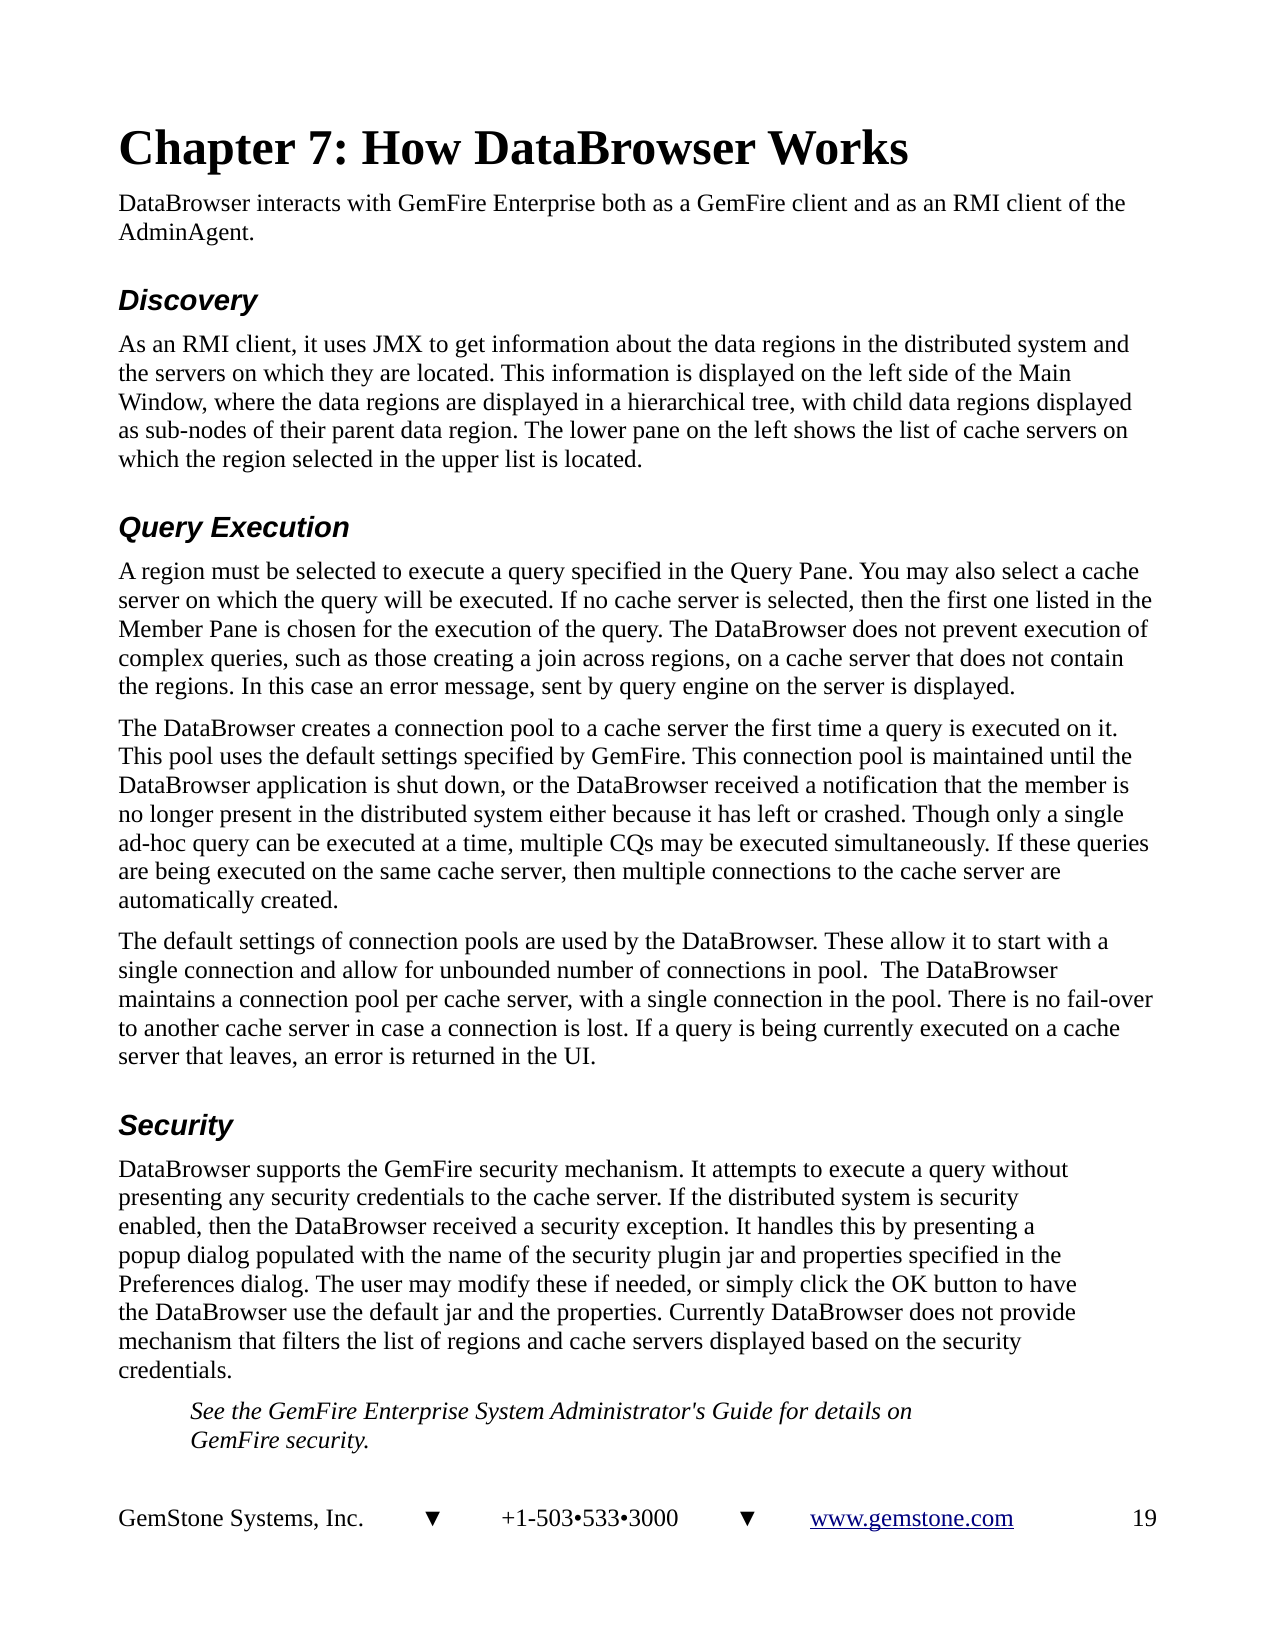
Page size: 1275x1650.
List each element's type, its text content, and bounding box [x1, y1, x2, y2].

text The DataBrowser creates a connection pool to a cache server the first time a query is executed on it. This pool uses the default settings specified by GemFire. This connection pool is maintained until the DataBrowser application is shut down, or the DataBrowser received a notification that the member is no longer present in the distributed system either because it has left or crashed. Though only a single ad-hoc query can be executed at a time, multiple CQs may be executed simultaneously. If these queries are being executed on the same cache server, then multiple connections to the cache server are automatically created. [118, 713, 1157, 914]
subtitle Security [118, 1108, 1157, 1141]
text The default settings of connection pools are used by the DataBrowser. These allow it to start with a single connection and allow for unbounded number of connections in pool. The DataBrowser maintains a connection pool per cache server, with a single connection in the pool. There is no fail-over to another cache server in case a connection is lost. If a query is being currently executed on a cache server that leaves, an error is returned in the UI. [118, 926, 1157, 1070]
subtitle Query Execution [118, 510, 1157, 544]
text As an RMI client, it uses JMX to get information about the data regions in the distributed system and the servers on which they are located. This information is displayed on the left side of the Main Window, where the data regions are displayed in a hierarchical tree, with child data regions displayed as sub-nodes of their parent data region. The lower pane on the left shows the list of cache servers on which the region selected in the upper list is located. [118, 329, 1157, 473]
subtitle Chapter 7: How DataBrowser Works [118, 118, 1157, 176]
text A region must be selected to execute a query specified in the Query Pane. You may also select a cache server on which the query will be executed. If no cache server is selected, then the first one listed in the Member Pane is chosen for the execution of the query. The DataBrowser does not prevent execution of complex queries, such as those creating a join across regions, on a cache server that does not contain the regions. In this case an error message, sent by query engine on the server is displayed. [118, 556, 1157, 700]
text See the GemFire Enterprise System Administrator's Guide for details on GemFire security. [190, 1396, 1006, 1454]
text DataBrowser supports the GemFire security mechanism. It attempts to execute a query without presenting any security credentials to the cache server. If the distributed system is security enabled, then the DataBrowser received a security exception. It handles this by presenting a popup dialog populated with the name of the security plugin jar and properties specified in the Preferences dialog. The user may modify these if needed, or simply click the OK button to have the DataBrowser use the default jar and the properties. Currently DataBrowser does not provide mechanism that filters the list of regions and cache servers displayed based on the security credentials. [118, 1154, 1078, 1384]
text DataBrowser interacts with GemFire Enterprise both as a GemFire client and as an RMI client of the AdminAgent. [118, 188, 1157, 246]
subtitle Discovery [118, 283, 1157, 317]
